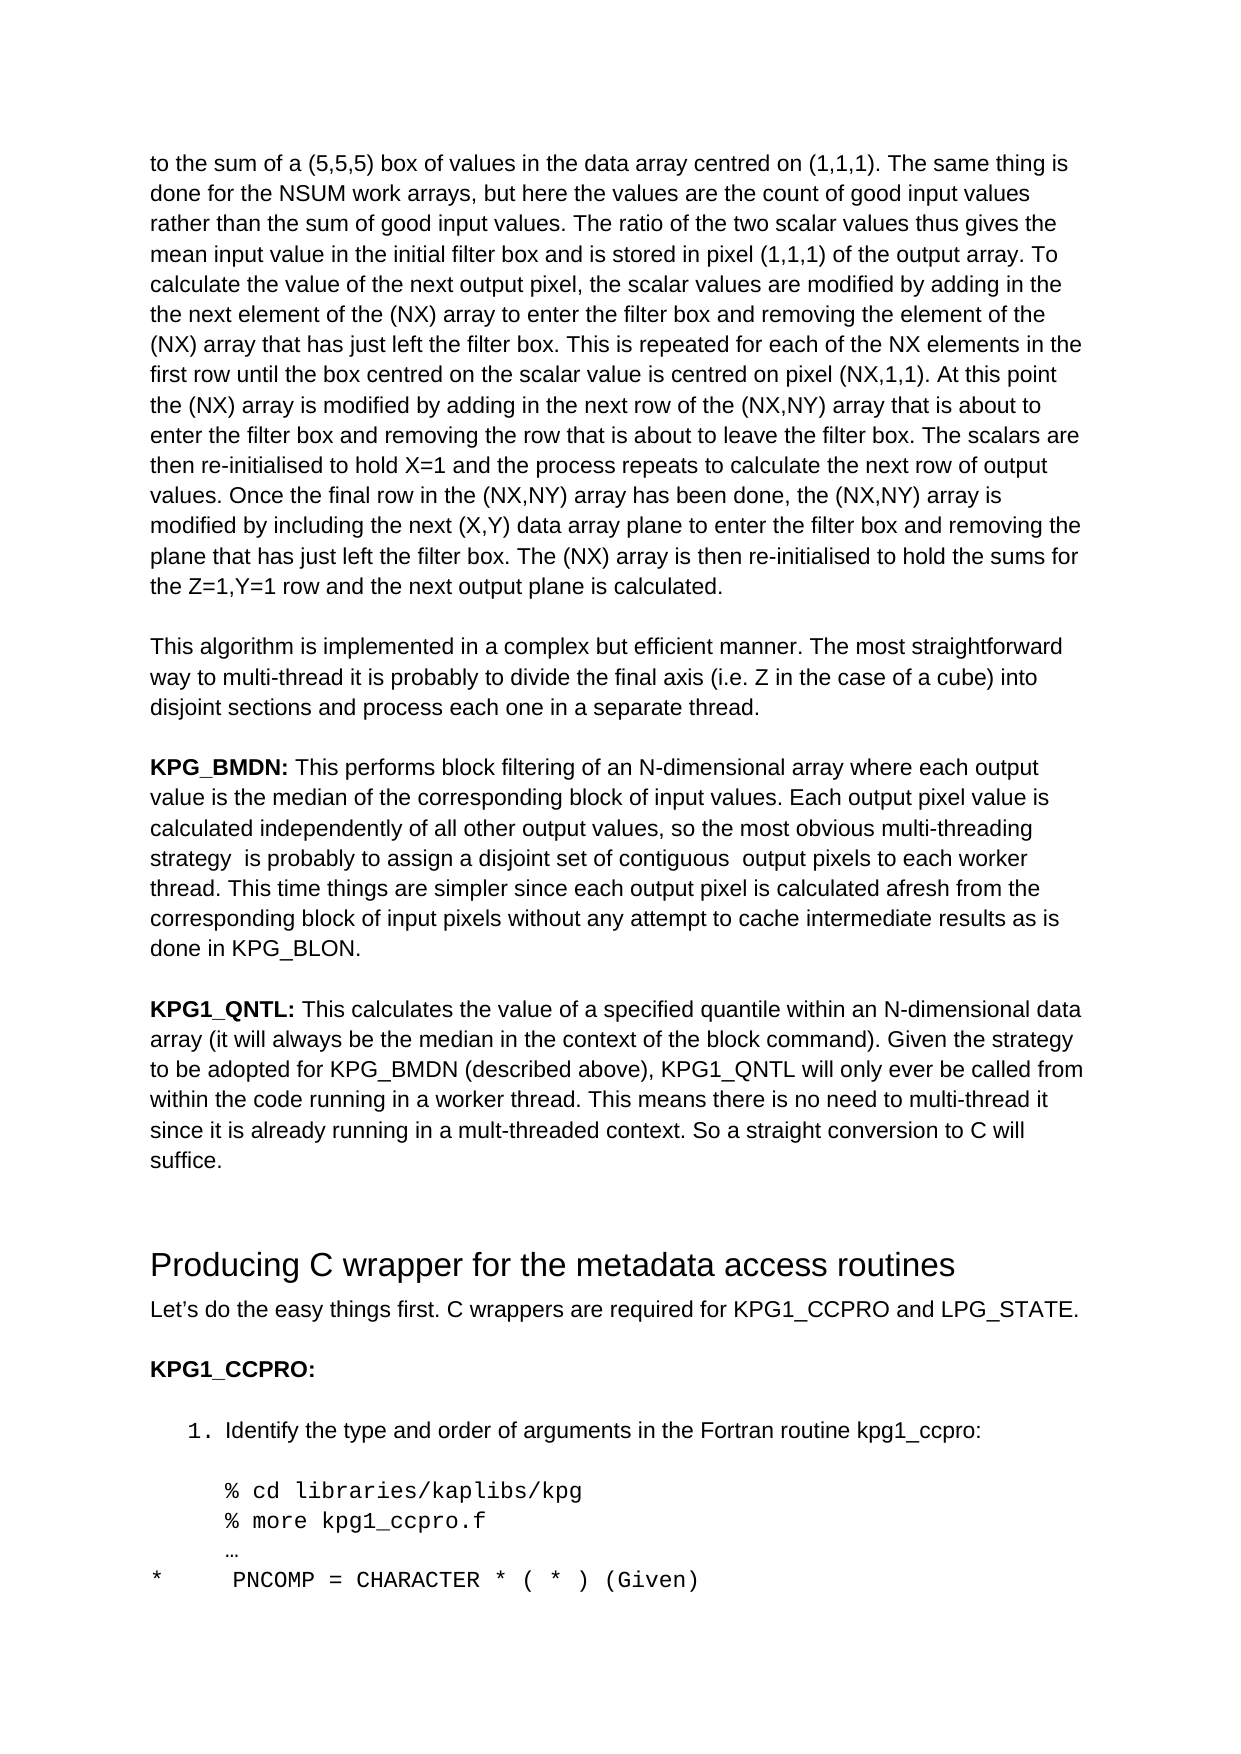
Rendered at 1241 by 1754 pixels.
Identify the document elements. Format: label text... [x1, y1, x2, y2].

text KPG1_QNTL: This calculates the value of a specified quantile within an N-dimensional data array (it will always be the median in the context of the block command). Given the strategy to be adopted for KPG_BMDN (described above), KPG1_QNTL will only ever be called from within the code running in a worker thread. This means there is no need to multi-thread it since it is already running in a mult-threaded context. So a straight conversion to C will suffice. [150, 996, 1090, 1173]
text to the sum of a (5,5,5) box of values in the data array centred on (1,1,1). The same thing is done for the NSUM work arrays, but here the values are the count of good input values rather than the sum of good input values. The ratio of the two scalar values thus gives the mean input value in the initial filter box and is stored in pixel (1,1,1) of the output array. To calculate the value of the next output pixel, the scalar values are modified by adding in the the next element of the (NX) array to enter the filter box and removing the element of the (NX) array that has just left the filter box. This is repeated for each of the NX elements in the first row until the box centred on the scalar value is centred on pixel (NX,1,1). At this point the (NX) array is modified by adding in the next row of the (NX,NY) array that is about to enter the filter box and removing the row that is about to leave the filter box. The scalars are then re-initialised to hold X=1 and the process repeats to calculate the next row of output values. Once the final row in the (NX,NY) array has been done, the (NX,NY) array is modified by including the next (X,Y) data array plane to enter the filter box and removing the plane that has just left the filter box. The (NX) array is then re-initialised to hold the sums for the Z=1,Y=1 row and the next output plane is calculated. [150, 150, 1090, 599]
text * PNCOMP = CHARACTER * ( * ) (Given) [150, 1569, 1090, 1594]
text Let’s do the easy things first. C wrappers are required for KPG1_CCPRO and LPG_STATE. [150, 1296, 1090, 1322]
text % cd libraries/kaplibs/kpg [150, 1479, 1090, 1505]
text KPG1_CCPRO: [150, 1356, 1090, 1382]
text KPG_BMDN: This performs block filtering of an N-dimensional array where each output value is the median of the corresponding block of input values. Each output pixel value is calculated independently of all other output values, so the most obvious multi-threading strategy is probably to assign a disjoint set of contiguous output pixels to each worker thread. This time things are simpler since each output pixel is calculated afresh from the corresponding block of input pixels without any attempt to cache intermediate results as is done in KPG_BLON. [150, 754, 1090, 962]
text % more kpg1_ccpro.f [150, 1509, 1090, 1535]
subtitle Producing C wrapper for the metadata access routines [150, 1245, 1090, 1283]
text … [150, 1539, 1090, 1565]
list Identify the type and order of arguments in the Fortran routine kpg1_ccpro: [187, 1417, 1090, 1445]
text This algorithm is implemented in a complex but efficient manner. The most straightforward way to multi-thread it is probably to divide the final axis (i.e. Z in the case of a cube) into disjoint sections and process each one in a separate thread. [150, 633, 1090, 720]
